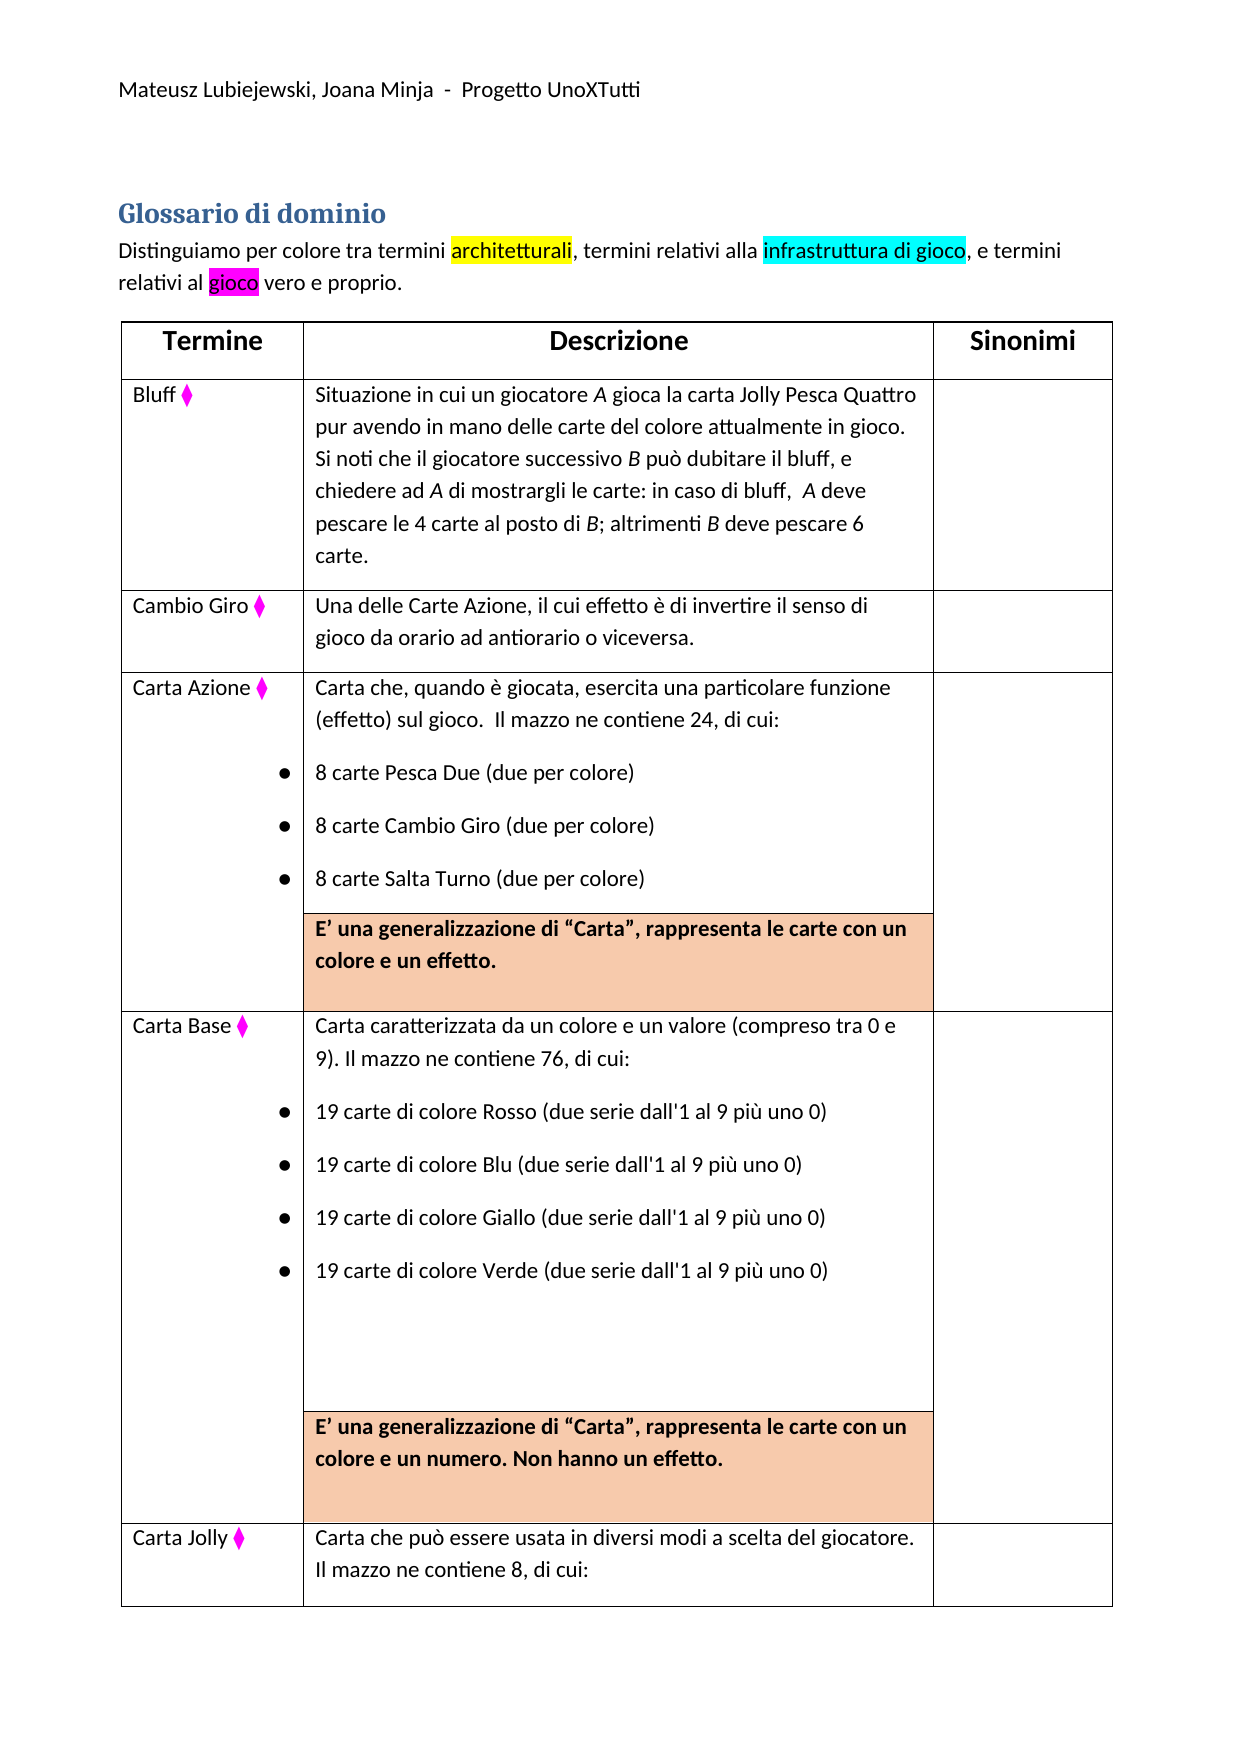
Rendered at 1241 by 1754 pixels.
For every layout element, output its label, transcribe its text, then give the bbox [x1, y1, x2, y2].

table_cell Situazione in cui un giocatore A gioca la carta Jolly Pesca Quattro pur avendo in mano delle carte del colore attualmente in gioco. Si noti che il giocatore successivo B può dubitare il bluff, e chiedere ad A di mostrargli le carte: in caso di bluff, A deve pescare le 4 carte al posto di B; altrimenti B deve pescare 6 carte. [304, 380, 933, 590]
table_cell [934, 1524, 1112, 1606]
table_cell Carta che può essere usata in diversi modi a scelta del giocatore. Il mazzo ne contiene 8, di cui: [304, 1524, 933, 1606]
text Distinguiamo per colore tra termini architetturali, termini relativi alla infrastruttura di gioco, e termini relativi al gioco vero e proprio. [118, 236, 1122, 296]
table_header Sinonimi [934, 323, 1112, 379]
table_cell [934, 380, 1112, 590]
table_cell [934, 673, 1112, 1011]
table_header Descrizione [304, 323, 933, 379]
subtitle Glossario di dominio [118, 198, 1122, 231]
table_cell Cambio Giro ⧫ [122, 591, 303, 672]
table_cell Carta caratterizzata da un colore e un valore (compreso tra 0 e 9). Il mazzo ne contiene 76, di cui: 19 carte di colore Rosso (due serie dall'1 al 9 più uno 0) 19 carte di colore Blu (due serie dall'1 al 9 più uno 0) 19 carte di colore Giallo (due serie dall'1 al 9 più uno 0) 19 carte di colore Verde (due serie dall'1 al 9 più uno 0) [304, 1012, 933, 1411]
table_header Termine [122, 323, 303, 379]
table_cell E’ una generalizzazione di “Carta”, rappresenta le carte con un colore e un numero. Non hanno un effetto. [304, 1412, 933, 1522]
table_cell E’ una generalizzazione di “Carta”, rappresenta le carte con un colore e un effetto. [304, 914, 933, 1011]
table_cell Carta che, quando è giocata, esercita una particolare funzione (effetto) sul gioco. Il mazzo ne contiene 24, di cui: 8 carte Pesca Due (due per colore) 8 carte Cambio Giro (due per colore) 8 carte Salta Turno (due per colore) [304, 673, 933, 913]
table_cell Una delle Carte Azione, il cui effetto è di invertire il senso di gioco da orario ad antiorario o viceversa. [304, 591, 933, 672]
table_cell [934, 1012, 1112, 1522]
table_cell Carta Azione ⧫ [122, 673, 303, 1011]
table_cell Carta Base ⧫ [122, 1012, 303, 1522]
table_cell Carta Jolly ⧫ [122, 1524, 303, 1606]
table_cell Bluff ⧫ [122, 380, 303, 590]
table_cell [934, 591, 1112, 672]
